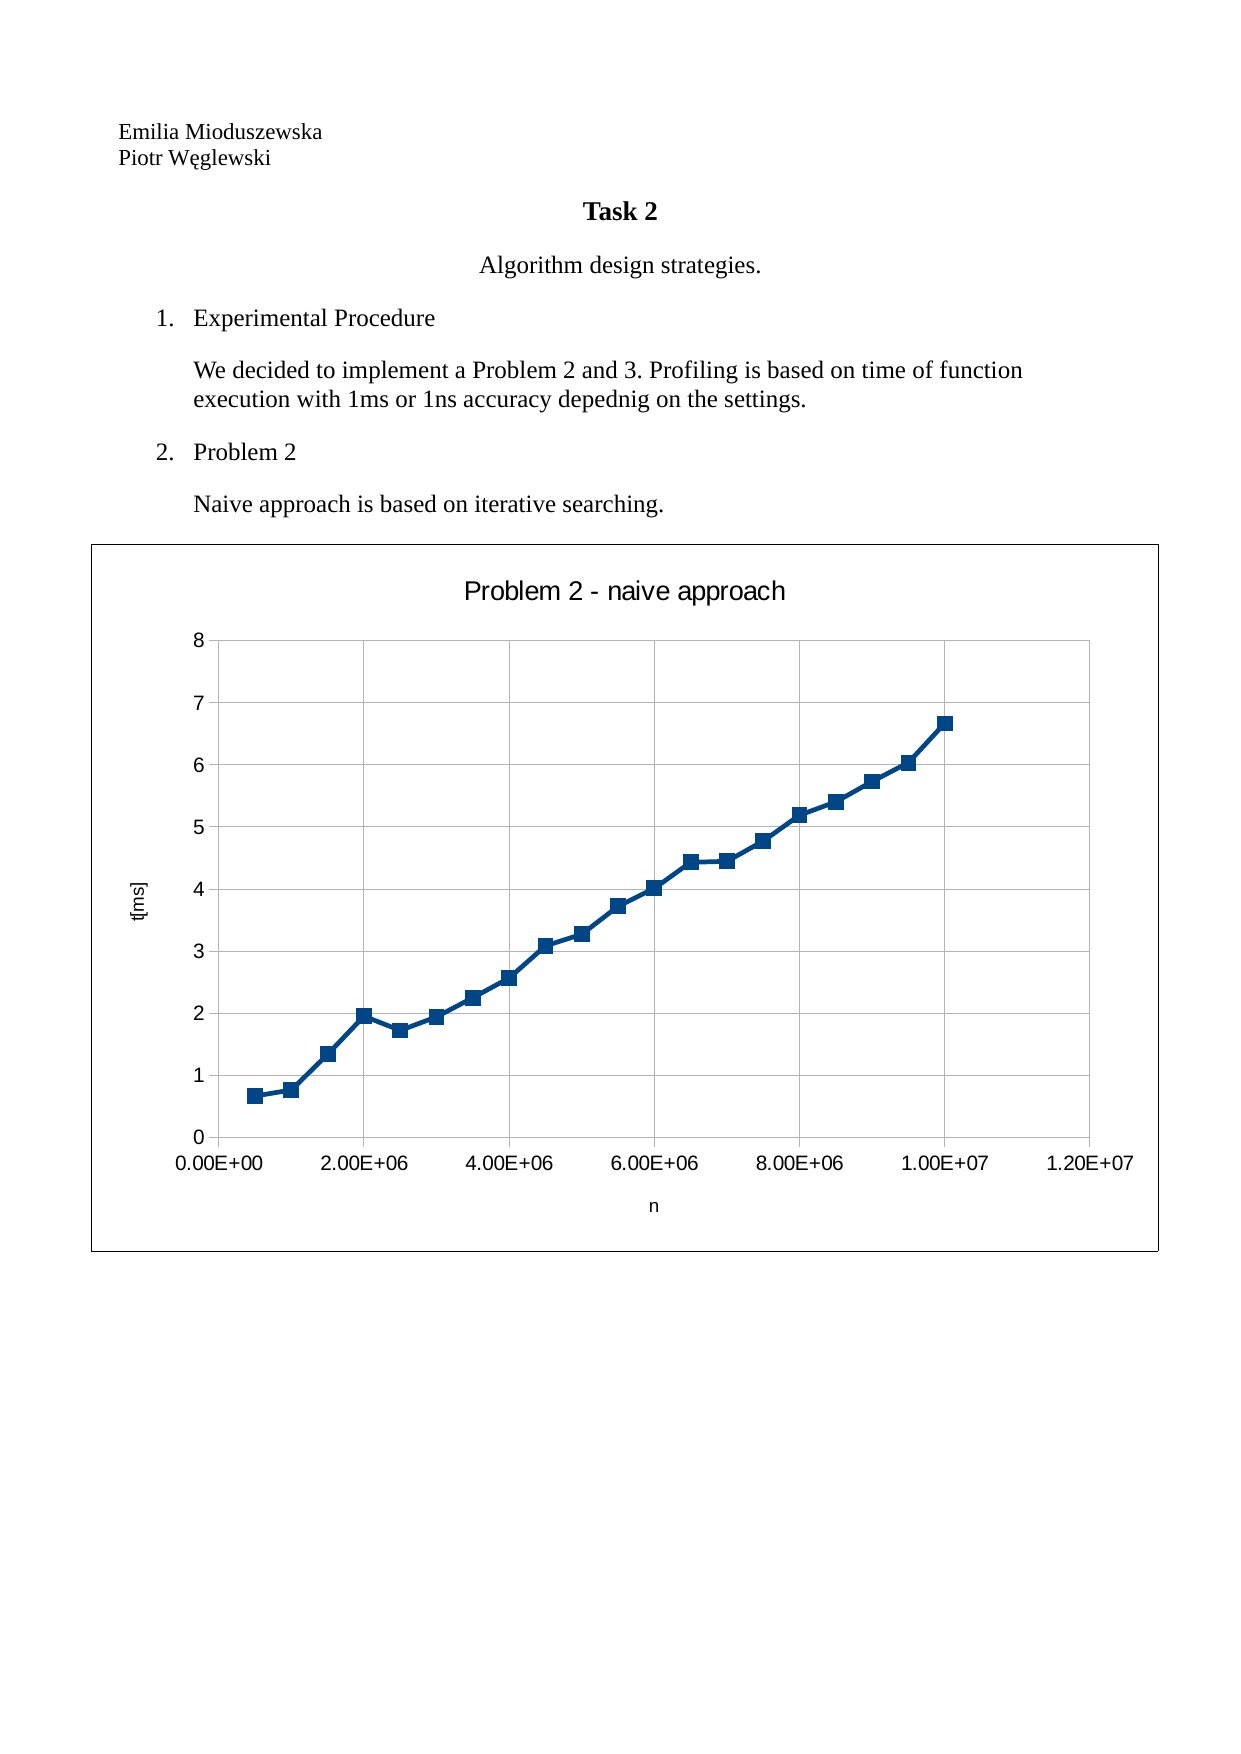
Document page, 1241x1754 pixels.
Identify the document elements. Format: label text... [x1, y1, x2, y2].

list Naive approach is based on iterative searching. [92, 545, 1158, 1251]
list Naive approach is based on iterative searching. [156, 489, 1122, 518]
list We decided to implement a Problem 2 and 3. Profiling is based on time of function execution with 1ms or 1ns accuracy depednig on the settings. [156, 355, 1122, 413]
list Experimental Procedure [156, 303, 1122, 331]
list Problem 2 [156, 437, 1122, 466]
text Algorithm design strategies. [118, 250, 1122, 279]
text Task 2 [118, 195, 1122, 226]
text Emilia Mioduszewska Piotr Węglewski [118, 118, 1122, 171]
